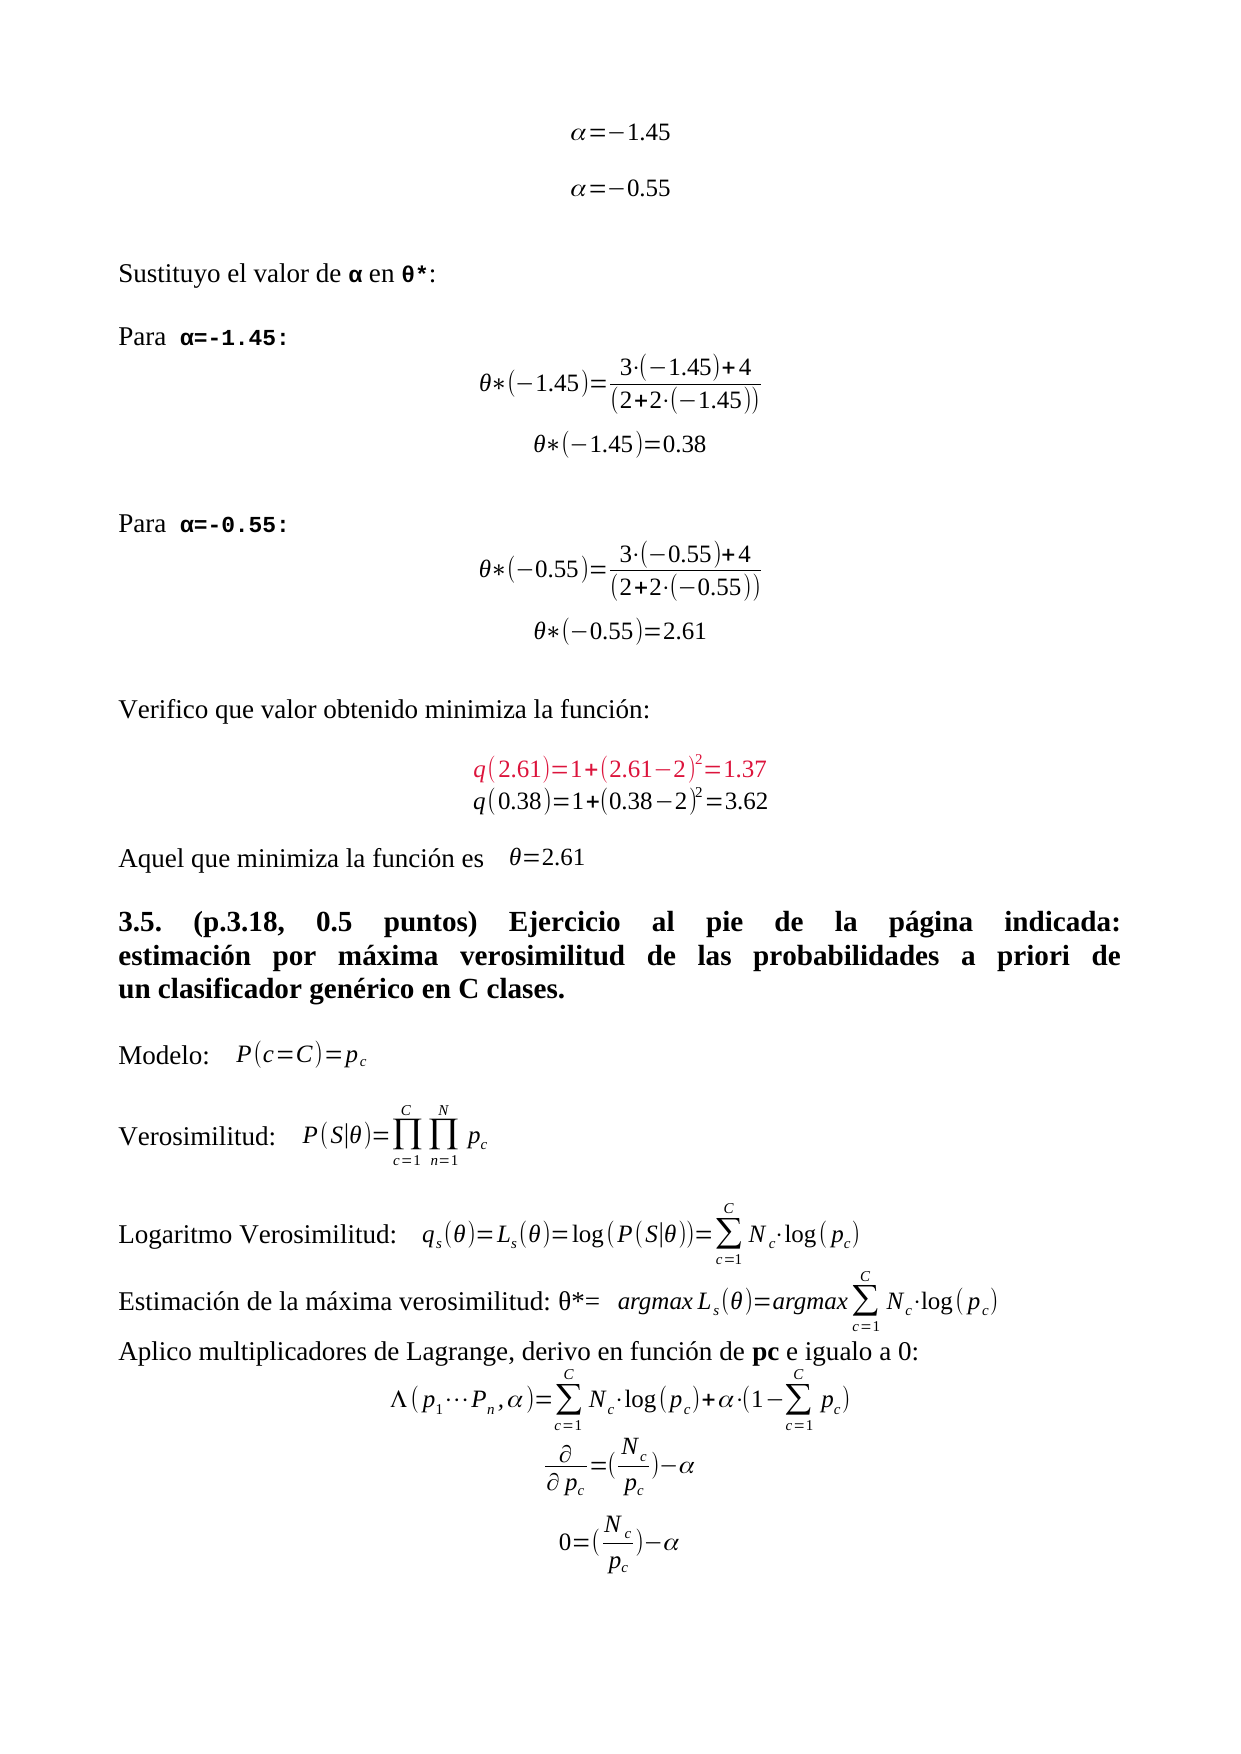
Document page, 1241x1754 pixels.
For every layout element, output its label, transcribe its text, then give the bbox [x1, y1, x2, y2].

text Aplico multiplicadores de Lagrange, derivo en función de pc e igualo a 0: [118, 1334, 1122, 1366]
text Para α=-1.45: [118, 320, 1122, 352]
text 3.5. (p.3.18, 0.5 puntos) Ejercicio al pie de la página indicada: estimación por máxima verosimilitud de las probabilidades a priori de un clasificador genérico en C clases. [118, 904, 1122, 1005]
text Verosimilitud: [118, 1102, 1122, 1169]
text Verifico que valor obtenido minimiza la función: [118, 693, 1122, 724]
text Estimación de la máxima verosimilitud: θ*= [118, 1267, 1122, 1334]
text Aquel que minimiza la función es [118, 842, 1122, 873]
text Modelo: [118, 1038, 1122, 1070]
text Logaritmo Verosimilitud: [118, 1200, 1122, 1267]
text Para α=-0.55: [118, 507, 1122, 539]
text Sustituyo el valor de α en θ*: [118, 257, 1122, 289]
